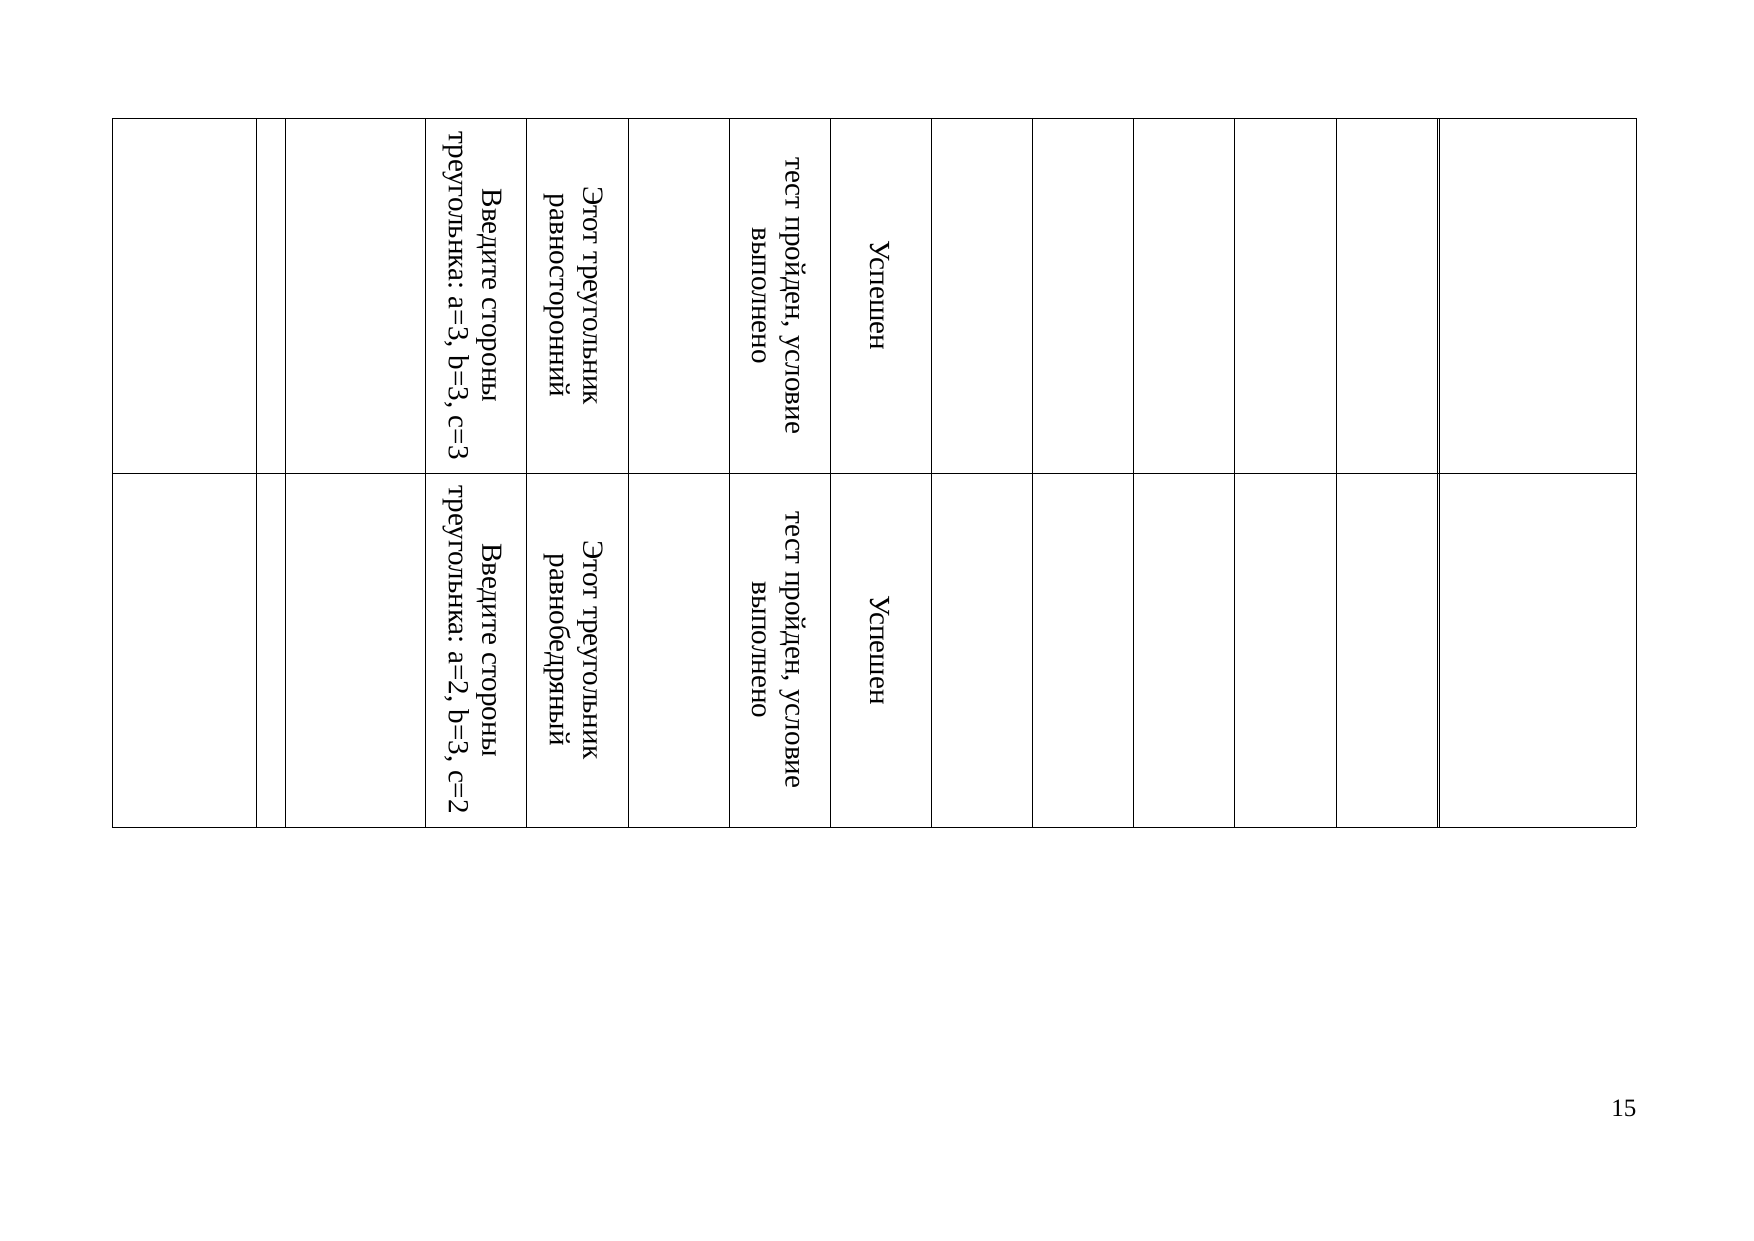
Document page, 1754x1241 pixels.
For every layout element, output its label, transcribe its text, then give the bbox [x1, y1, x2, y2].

table_cell [1134, 474, 1234, 827]
table_cell [1440, 474, 1636, 827]
table_cell [286, 474, 425, 827]
table_cell тест пройден, условие выполнено [730, 119, 830, 472]
table_cell тест пройден, условие выполнено [730, 474, 830, 827]
table_cell [257, 474, 285, 827]
table_cell [932, 474, 1032, 827]
table_cell Этот треугольник равнобедряный [527, 474, 628, 827]
table_cell [1033, 119, 1133, 472]
table_cell [1235, 119, 1336, 472]
table_cell Успешен [831, 474, 931, 827]
table_cell [1337, 119, 1437, 472]
table_cell [932, 119, 1032, 472]
table_cell [113, 119, 256, 472]
table_cell [1134, 119, 1234, 472]
table_cell [286, 119, 425, 472]
table_cell [1235, 474, 1336, 827]
table_cell [113, 474, 256, 827]
table_cell [1337, 474, 1437, 827]
table_cell Успешен [831, 119, 931, 472]
table_cell [629, 119, 729, 472]
table_cell [257, 119, 285, 472]
table_cell [629, 474, 729, 827]
table_cell [1440, 119, 1636, 472]
table_cell Введите стороны треугольнка: a=2, b=3, c=2 [426, 474, 526, 827]
table_cell Этот треугольник равносторонний [527, 119, 628, 472]
table_cell Введите стороны треугольнка: a=3, b=3, c=3 [426, 119, 526, 472]
table_cell [1033, 474, 1133, 827]
